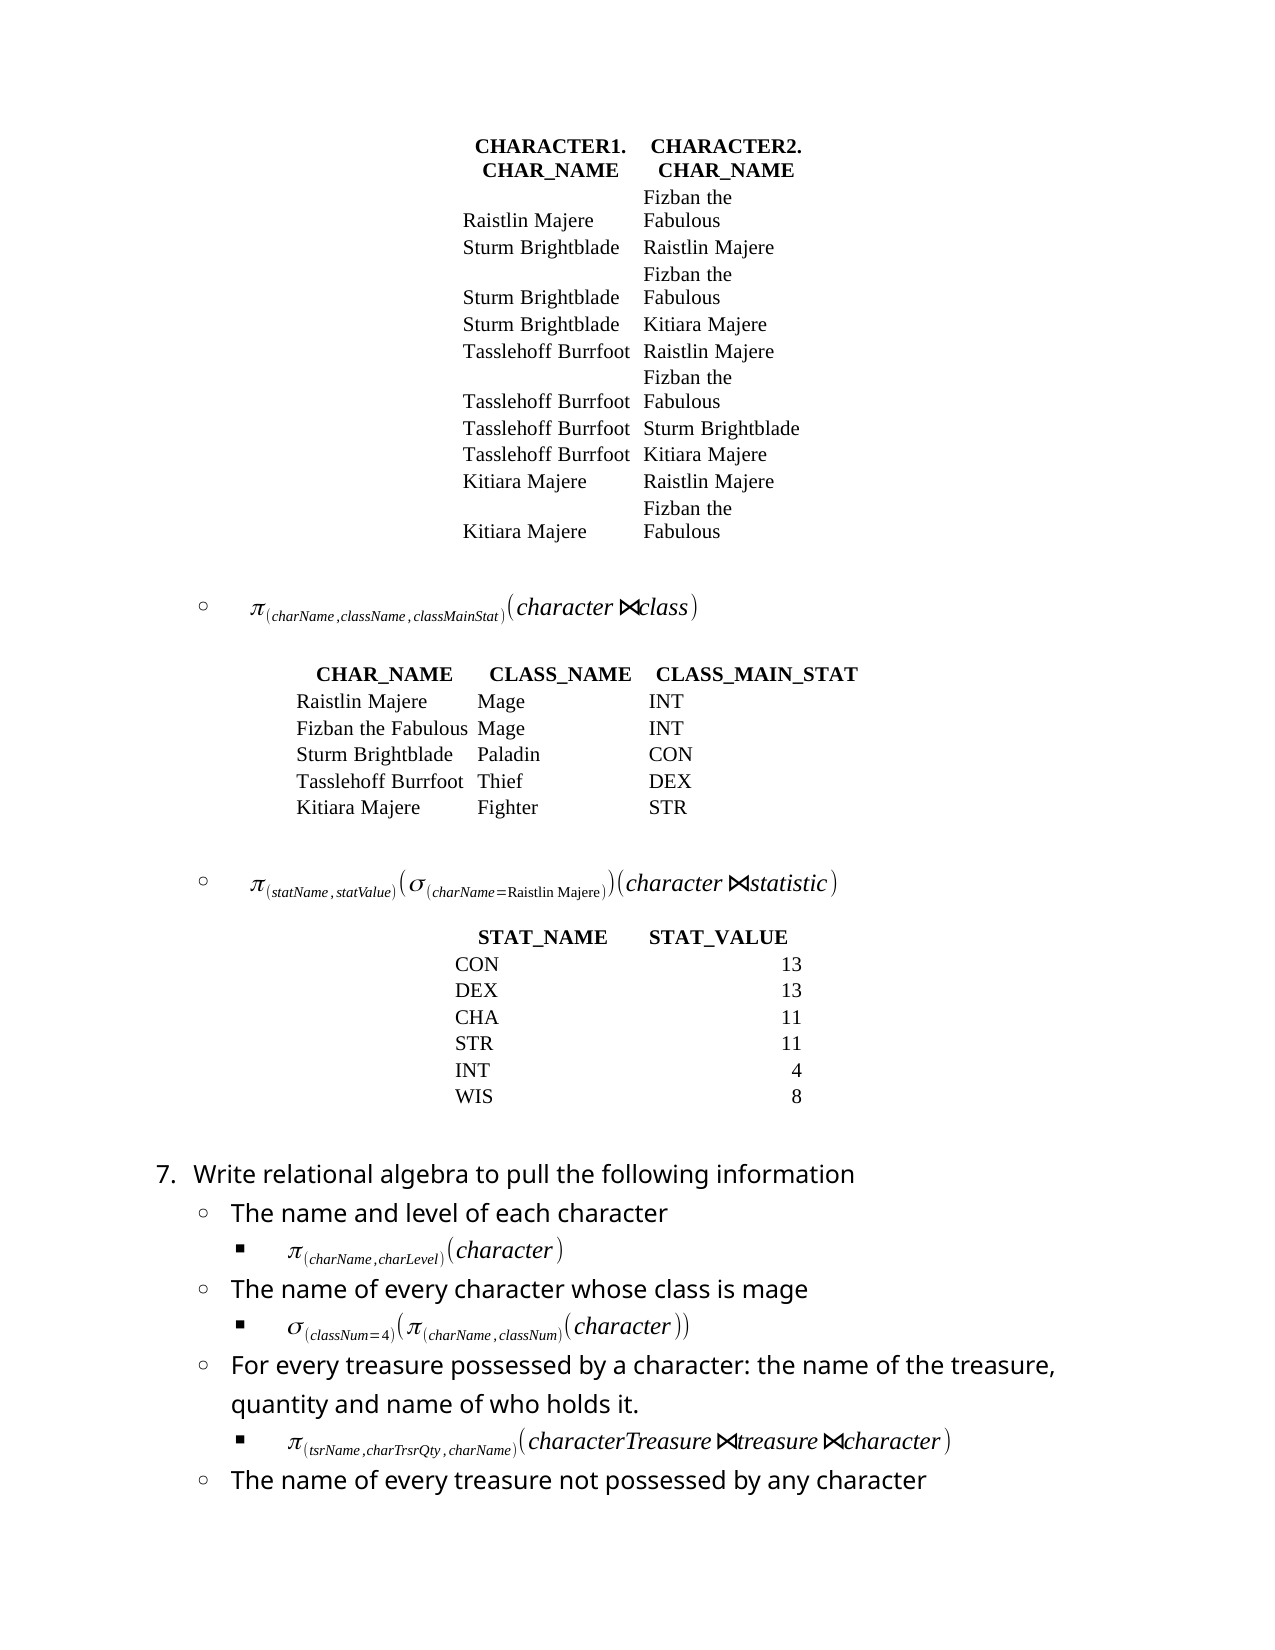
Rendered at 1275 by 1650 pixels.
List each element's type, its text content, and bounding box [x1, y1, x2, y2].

list Write relational algebra to pull the following information [156, 1157, 1157, 1191]
list The name of every character whose class is mage [193, 1272, 1157, 1306]
list For every treasure possessed by a character: the name of the treasure, quantity and name of who holds it. [193, 1348, 1157, 1421]
list The name and level of each character [193, 1196, 1157, 1230]
list The name of every treasure not possessed by any character [193, 1463, 1157, 1497]
